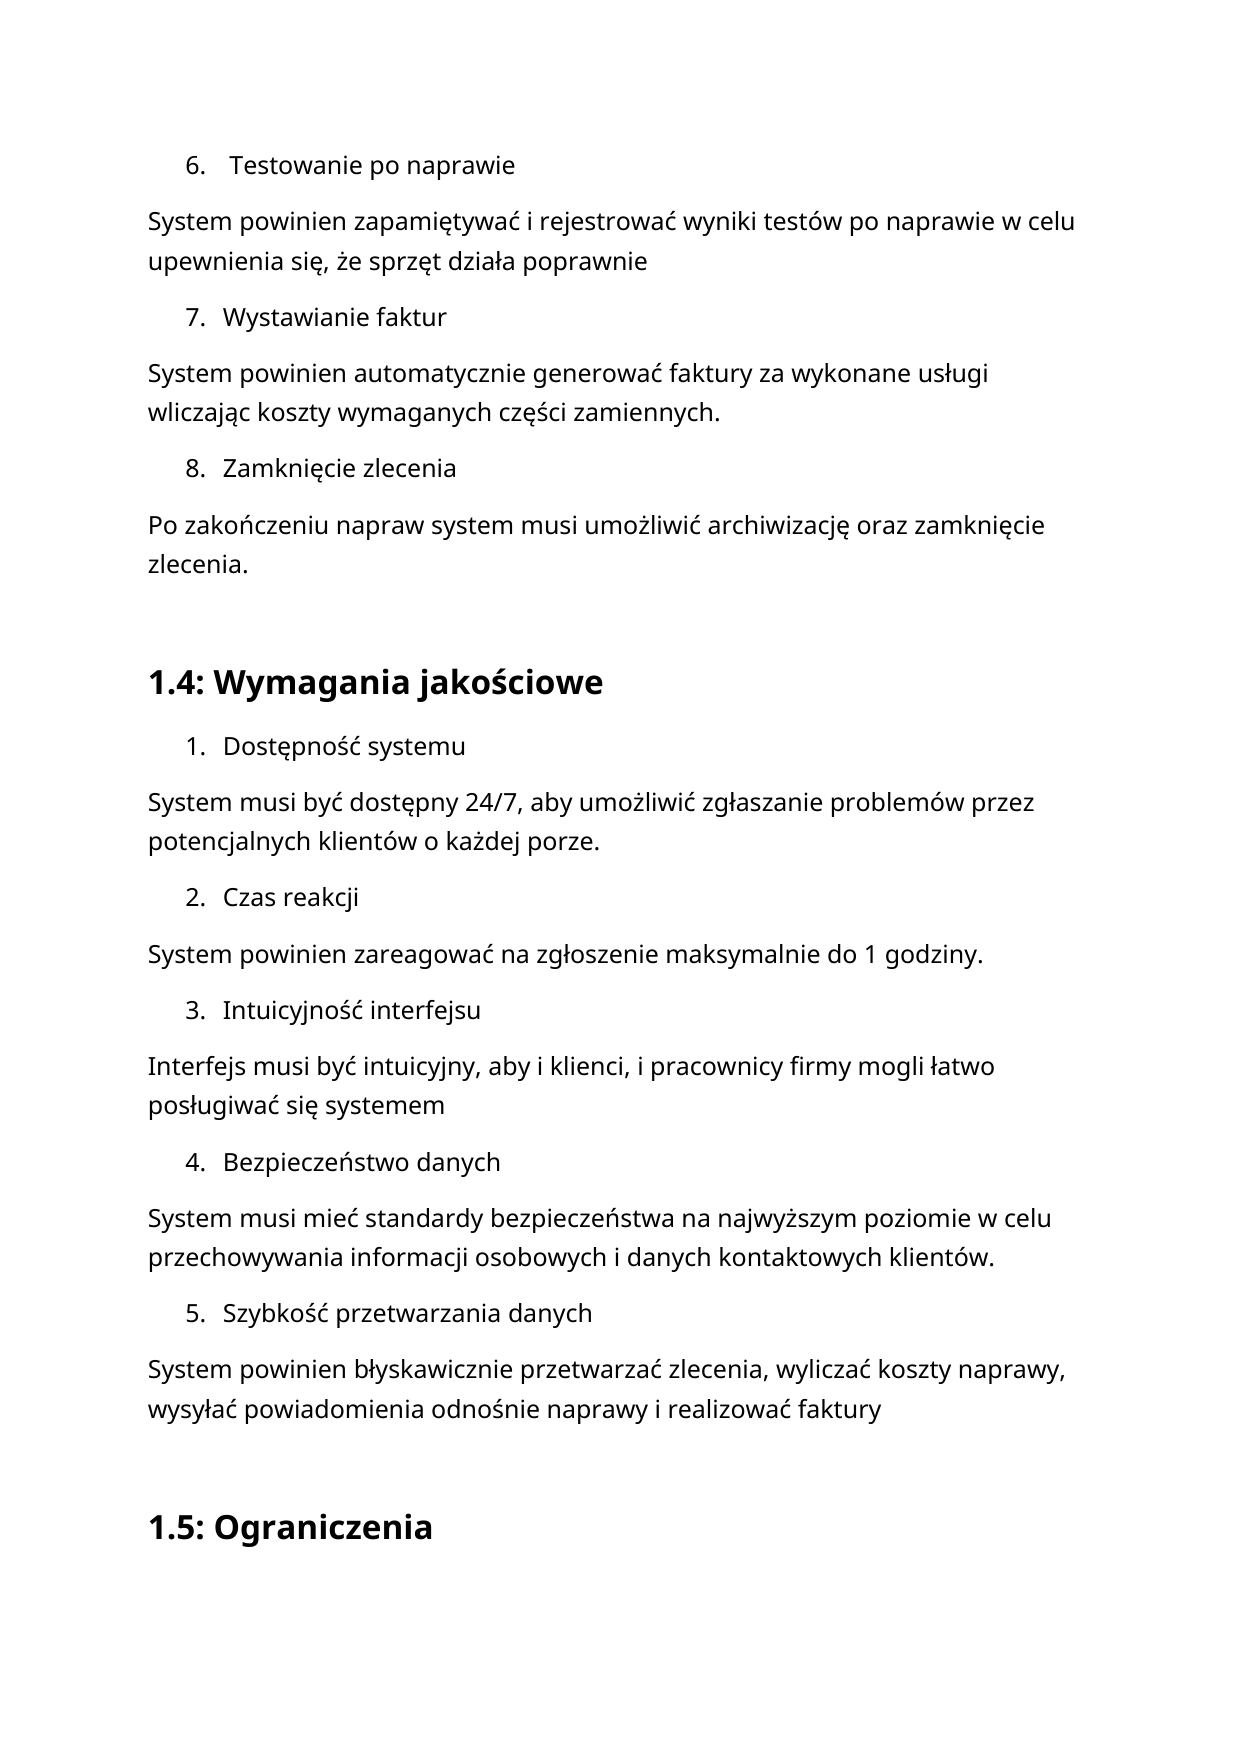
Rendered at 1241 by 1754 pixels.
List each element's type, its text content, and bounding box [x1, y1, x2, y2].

text Po zakończeniu napraw system musi umożliwić archiwizację oraz zamknięcie zlecenia. [148, 507, 1093, 581]
list Bezpieczeństwo danych [185, 1144, 1093, 1178]
text System powinien zapamiętywać i rejestrować wyniki testów po naprawie w celu upewnienia się, że sprzęt działa poprawnie [148, 204, 1093, 277]
list Intuicyjność interfejsu [185, 992, 1093, 1026]
text 1.4: Wymagania jakościowe [148, 659, 1093, 704]
text System musi być dostępny 24/7, aby umożliwić zgłaszanie problemów przez potencjalnych klientów o każdej porze. [148, 784, 1093, 858]
list Czas reakcji [185, 880, 1093, 914]
text System powinien automatycznie generować faktury za wykonane usługi wliczając koszty wymaganych części zamiennych. [148, 356, 1093, 429]
text System musi mieć standardy bezpieczeństwa na najwyższym poziomie w celu przechowywania informacji osobowych i danych kontaktowych klientów. [148, 1200, 1093, 1274]
list Zamknięcie zlecenia [185, 451, 1093, 485]
list Szybkość przetwarzania danych [185, 1296, 1093, 1330]
list Dostępność systemu [185, 728, 1093, 762]
text System powinien błyskawicznie przetwarzać zlecenia, wyliczać koszty naprawy, wysyłać powiadomienia odnośnie naprawy i realizować faktury [148, 1352, 1093, 1426]
text System powinien zareagować na zgłoszenie maksymalnie do 1 godziny. [148, 936, 1093, 970]
list Wystawianie faktur [185, 299, 1093, 333]
text Interfejs musi być intuicyjny, aby i klienci, i pracownicy firmy mogli łatwo posługiwać się systemem [148, 1048, 1093, 1122]
text 1.5: Ograniczenia [148, 1504, 1093, 1549]
list Testowanie po naprawie [185, 148, 1093, 182]
